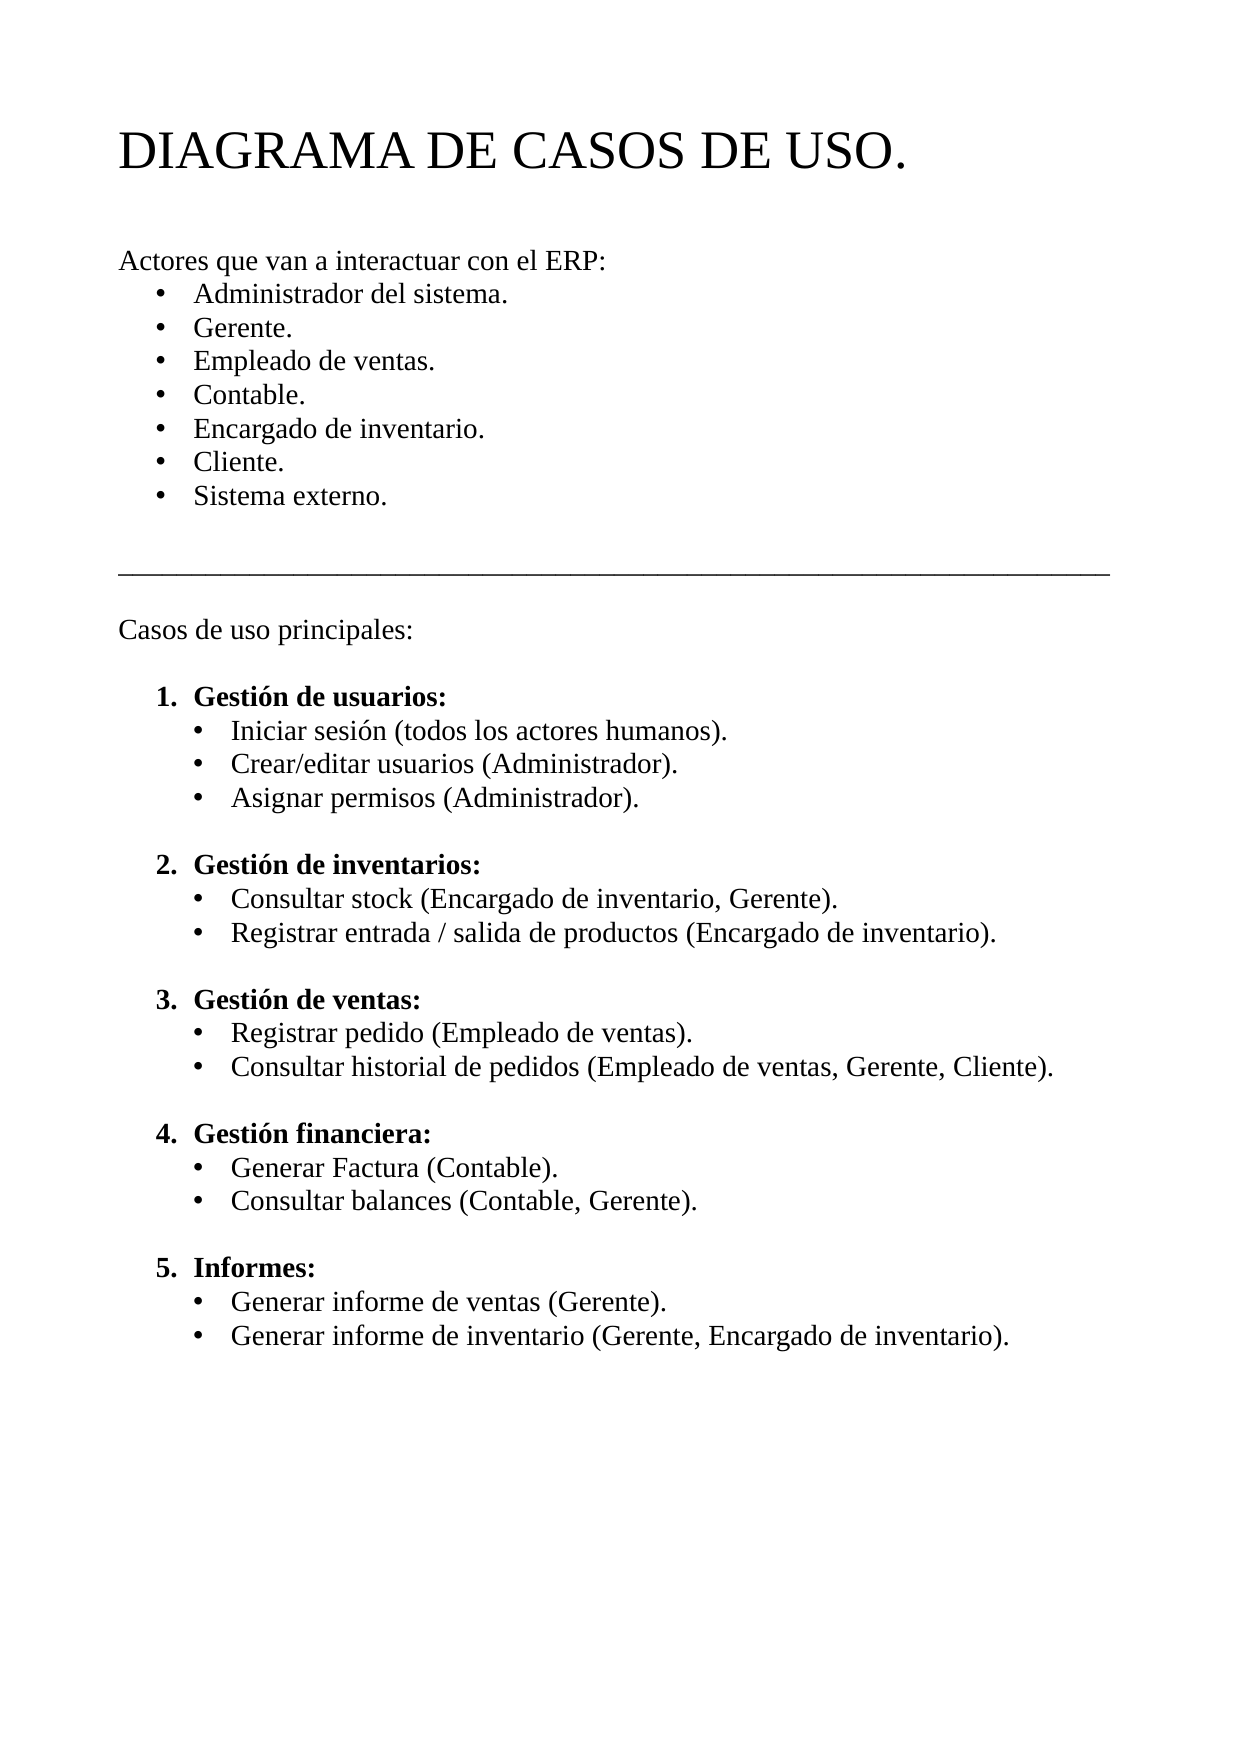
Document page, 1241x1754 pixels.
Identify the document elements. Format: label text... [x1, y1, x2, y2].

list Informes: [156, 1251, 1122, 1284]
text Casos de uso principales: [118, 612, 1122, 646]
list Generar Factura (Contable). [193, 1150, 1122, 1183]
list Generar informe de inventario (Gerente, Encargado de inventario). [193, 1318, 1122, 1351]
list Gestión de usuarios: [156, 679, 1122, 713]
list Consultar historial de pedidos (Empleado de ventas, Gerente, Cliente). [193, 1049, 1122, 1083]
list Iniciar sesión (todos los actores humanos). [193, 713, 1122, 747]
text DIAGRAMA DE CASOS DE USO. [118, 118, 1122, 180]
list Consultar balances (Contable, Gerente). [193, 1183, 1122, 1217]
list Consultar stock (Encargado de inventario, Gerente). [193, 881, 1122, 915]
list Empleado de ventas. [156, 343, 1122, 377]
list Asignar permisos (Administrador). [193, 780, 1122, 814]
list Gestión financiera: [156, 1116, 1122, 1150]
list Encargado de inventario. [156, 411, 1122, 444]
text ____________________________________________________________________ [118, 545, 1122, 579]
list Gestión de inventarios: [156, 847, 1122, 881]
text Actores que van a interactuar con el ERP: [118, 243, 1122, 276]
list Administrador del sistema. [156, 276, 1122, 310]
list Gestión de ventas: [156, 982, 1122, 1015]
list Registrar pedido (Empleado de ventas). [193, 1015, 1122, 1049]
list Generar informe de ventas (Gerente). [193, 1284, 1122, 1318]
list Registrar entrada / salida de productos (Encargado de inventario). [193, 915, 1122, 948]
list Crear/editar usuarios (Administrador). [193, 747, 1122, 780]
list Gerente. [156, 310, 1122, 343]
list Contable. [156, 377, 1122, 411]
list Cliente. [156, 444, 1122, 478]
list Sistema externo. [156, 478, 1122, 512]
